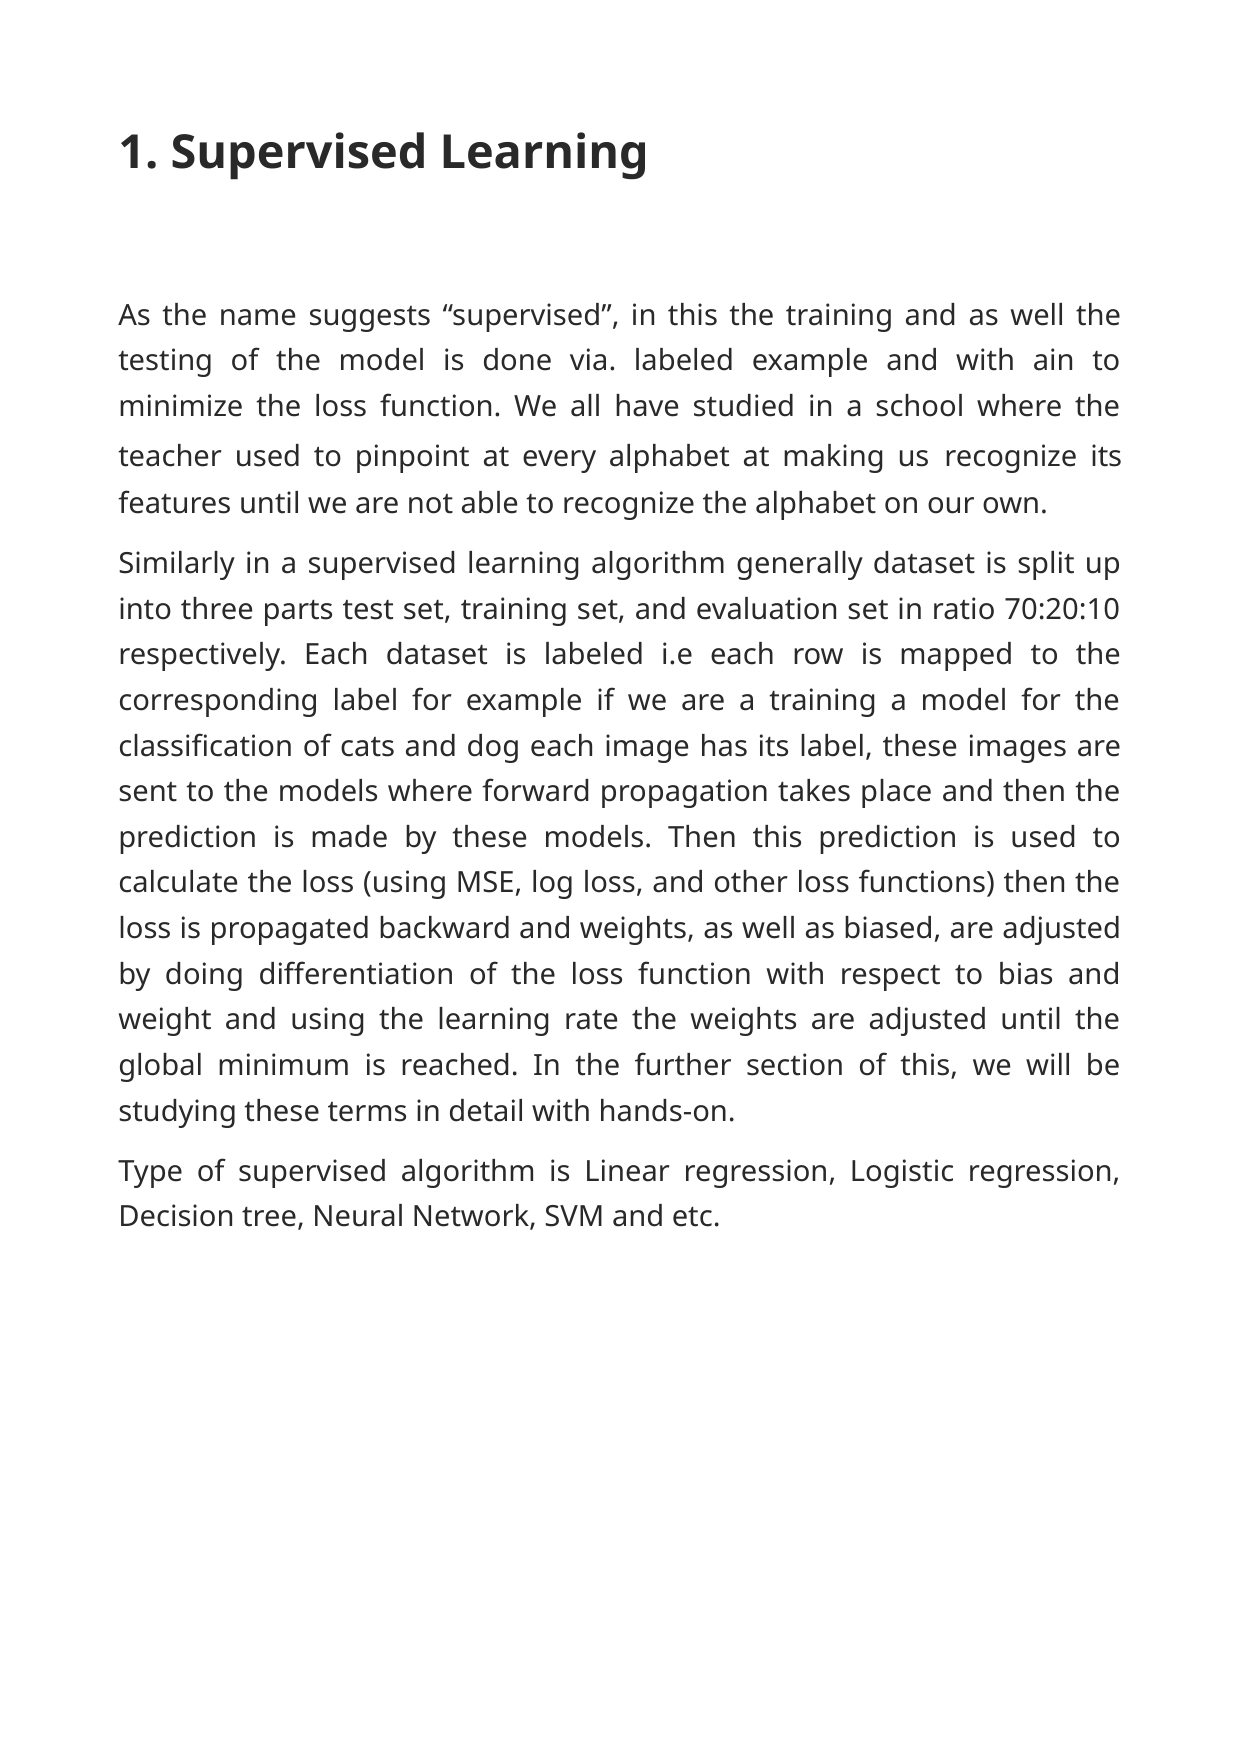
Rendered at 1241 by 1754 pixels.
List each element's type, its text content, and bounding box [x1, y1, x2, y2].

subtitle 1. Supervised Learning [118, 118, 1122, 182]
text Similarly in a supervised learning algorithm generally dataset is split up into three parts test set, training set, and evaluation set in ratio 70:20:10 respectively. Each dataset is labeled i.e each row is mapped to the corresponding label for example if we are a training a model for the classification of cats and dog each image has its label, these images are sent to the models where forward propagation takes place and then the prediction is made by these models. Then this prediction is used to calculate the loss (using MSE, log loss, and other loss functions) then the loss is propagated backward and weights, as well as biased, are adjusted by doing differentiation of the loss function with respect to bias and weight and using the learning rate the weights are adjusted until the global minimum is reached. In the further section of this, we will be studying these terms in detail with hands-on. [118, 542, 1122, 1129]
text As the name suggests “supervised”, in this the training and as well the testing of the model is done via. labeled example and with ain to minimize the loss function. We all have studied in a school where the teacher used to pinpoint at every alphabet at making us recognize its features until we are not able to recognize the alphabet on our own. [118, 294, 1122, 522]
text Type of supervised algorithm is Linear regression, Logistic regression, Decision tree, Neural Network, SVM and etc. [118, 1150, 1122, 1235]
